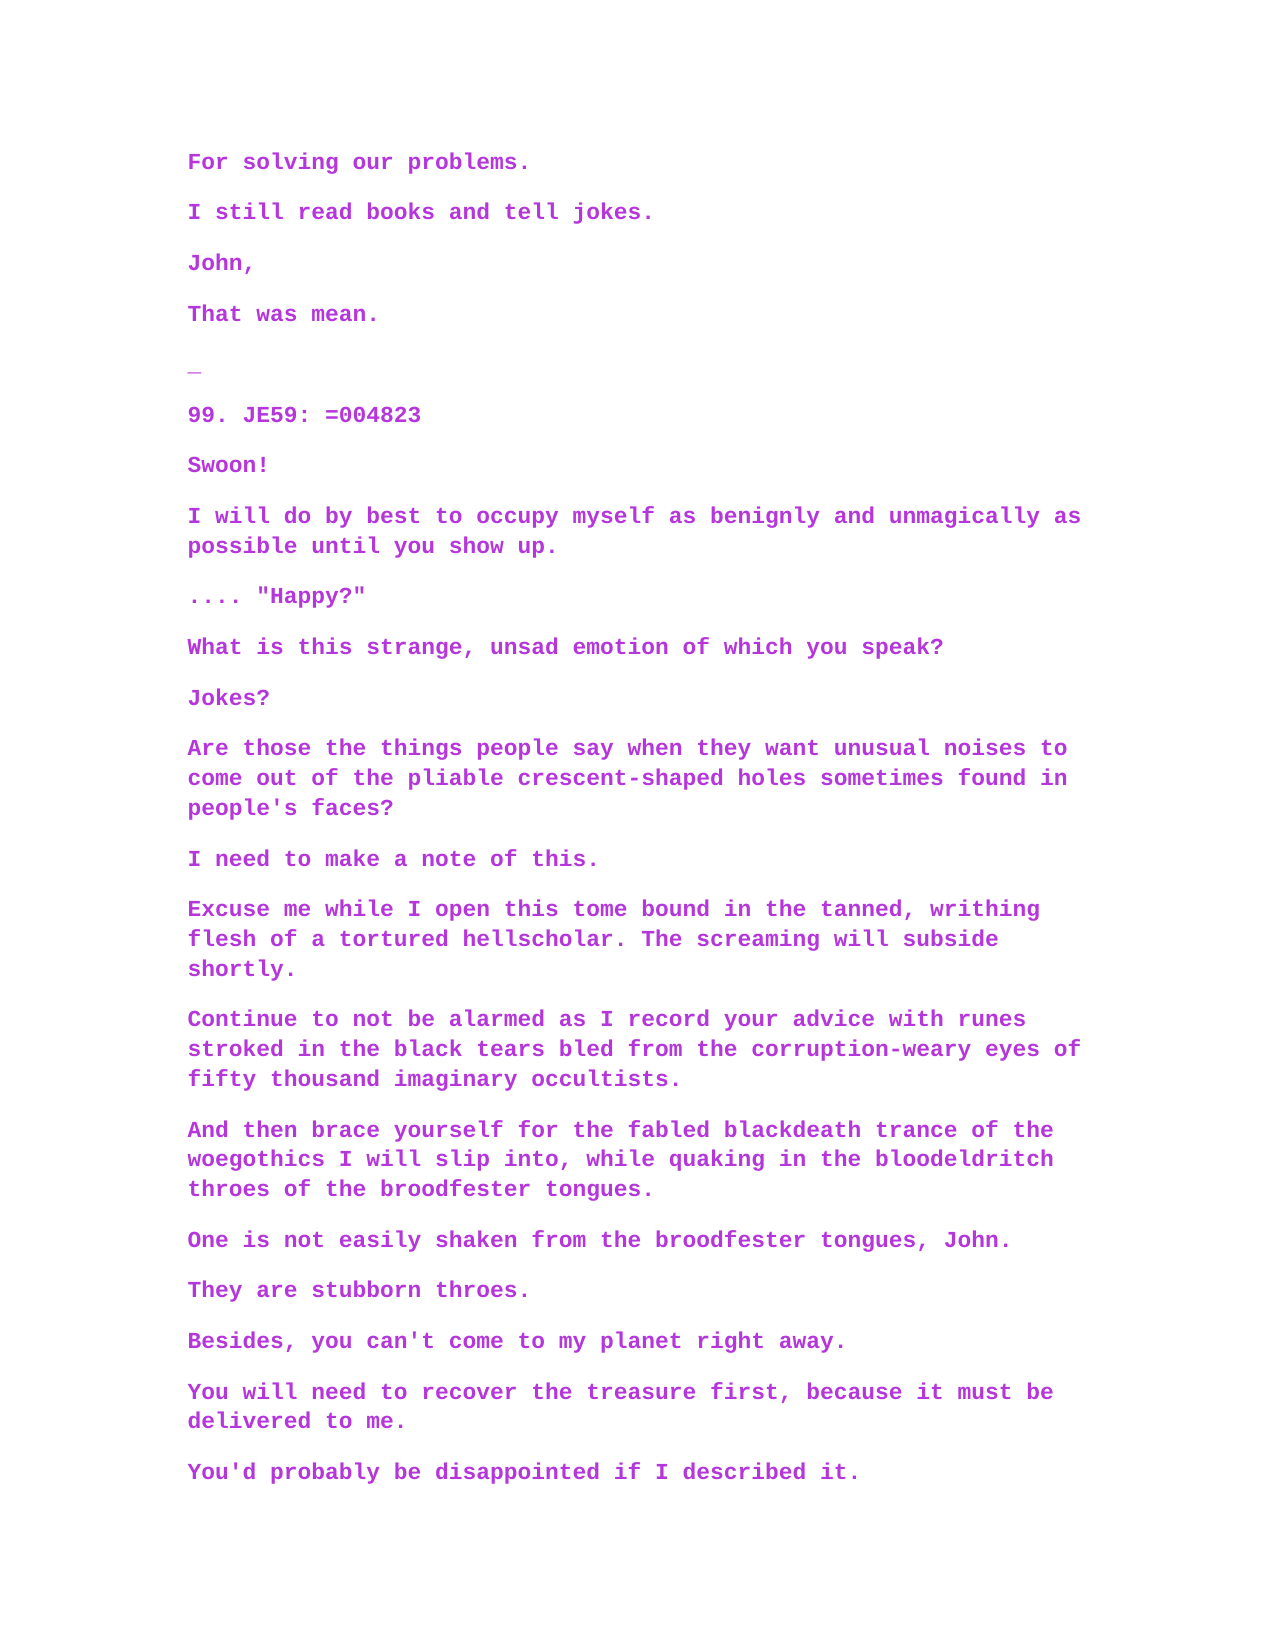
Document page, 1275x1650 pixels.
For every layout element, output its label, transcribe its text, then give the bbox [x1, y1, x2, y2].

text One is not easily shaken from the broodfester tongues, John. [187, 1228, 1087, 1254]
text Swoon! [187, 454, 1087, 480]
text They are stubborn throes. [187, 1279, 1087, 1305]
text John, [187, 251, 1087, 277]
text I will do by best to occupy myself as benignly and unmagically as possible until you show up. [187, 504, 1087, 560]
text I still read books and tell jokes. [187, 201, 1087, 227]
text 99. JE59: =004823 [187, 403, 1087, 429]
text _ [187, 352, 1087, 378]
text And then brace yourself for the fabled blackdeath trance of the woegothics I will slip into, while quaking in the bloodeldritch throes of the broodfester tongues. [187, 1118, 1087, 1203]
text For solving our problems. [187, 150, 1087, 176]
text You'd probably be disappointed if I described it. [187, 1460, 1087, 1486]
text .... "Happy?" [187, 585, 1087, 611]
text Excuse me while I open this tome bound in the tanned, writhing flesh of a tortured hellscholar. The screaming will subside shortly. [187, 897, 1087, 983]
text I need to make a note of this. [187, 847, 1087, 873]
text What is this strange, unsad emotion of which you speak? [187, 635, 1087, 661]
text Are those the things people say when they want unusual noises to come out of the pliable crescent-shaped holes sometimes found in people's faces? [187, 737, 1087, 822]
text Jokes? [187, 686, 1087, 712]
text Besides, you can't come to my planet right away. [187, 1329, 1087, 1355]
text Continue to not be alarmed as I record your advice with runes stroked in the black tears bled from the corruption-weary eyes of fifty thousand imaginary occultists. [187, 1008, 1087, 1093]
text You will need to recover the treasure first, because it must be delivered to me. [187, 1380, 1087, 1436]
text That was mean. [187, 302, 1087, 328]
